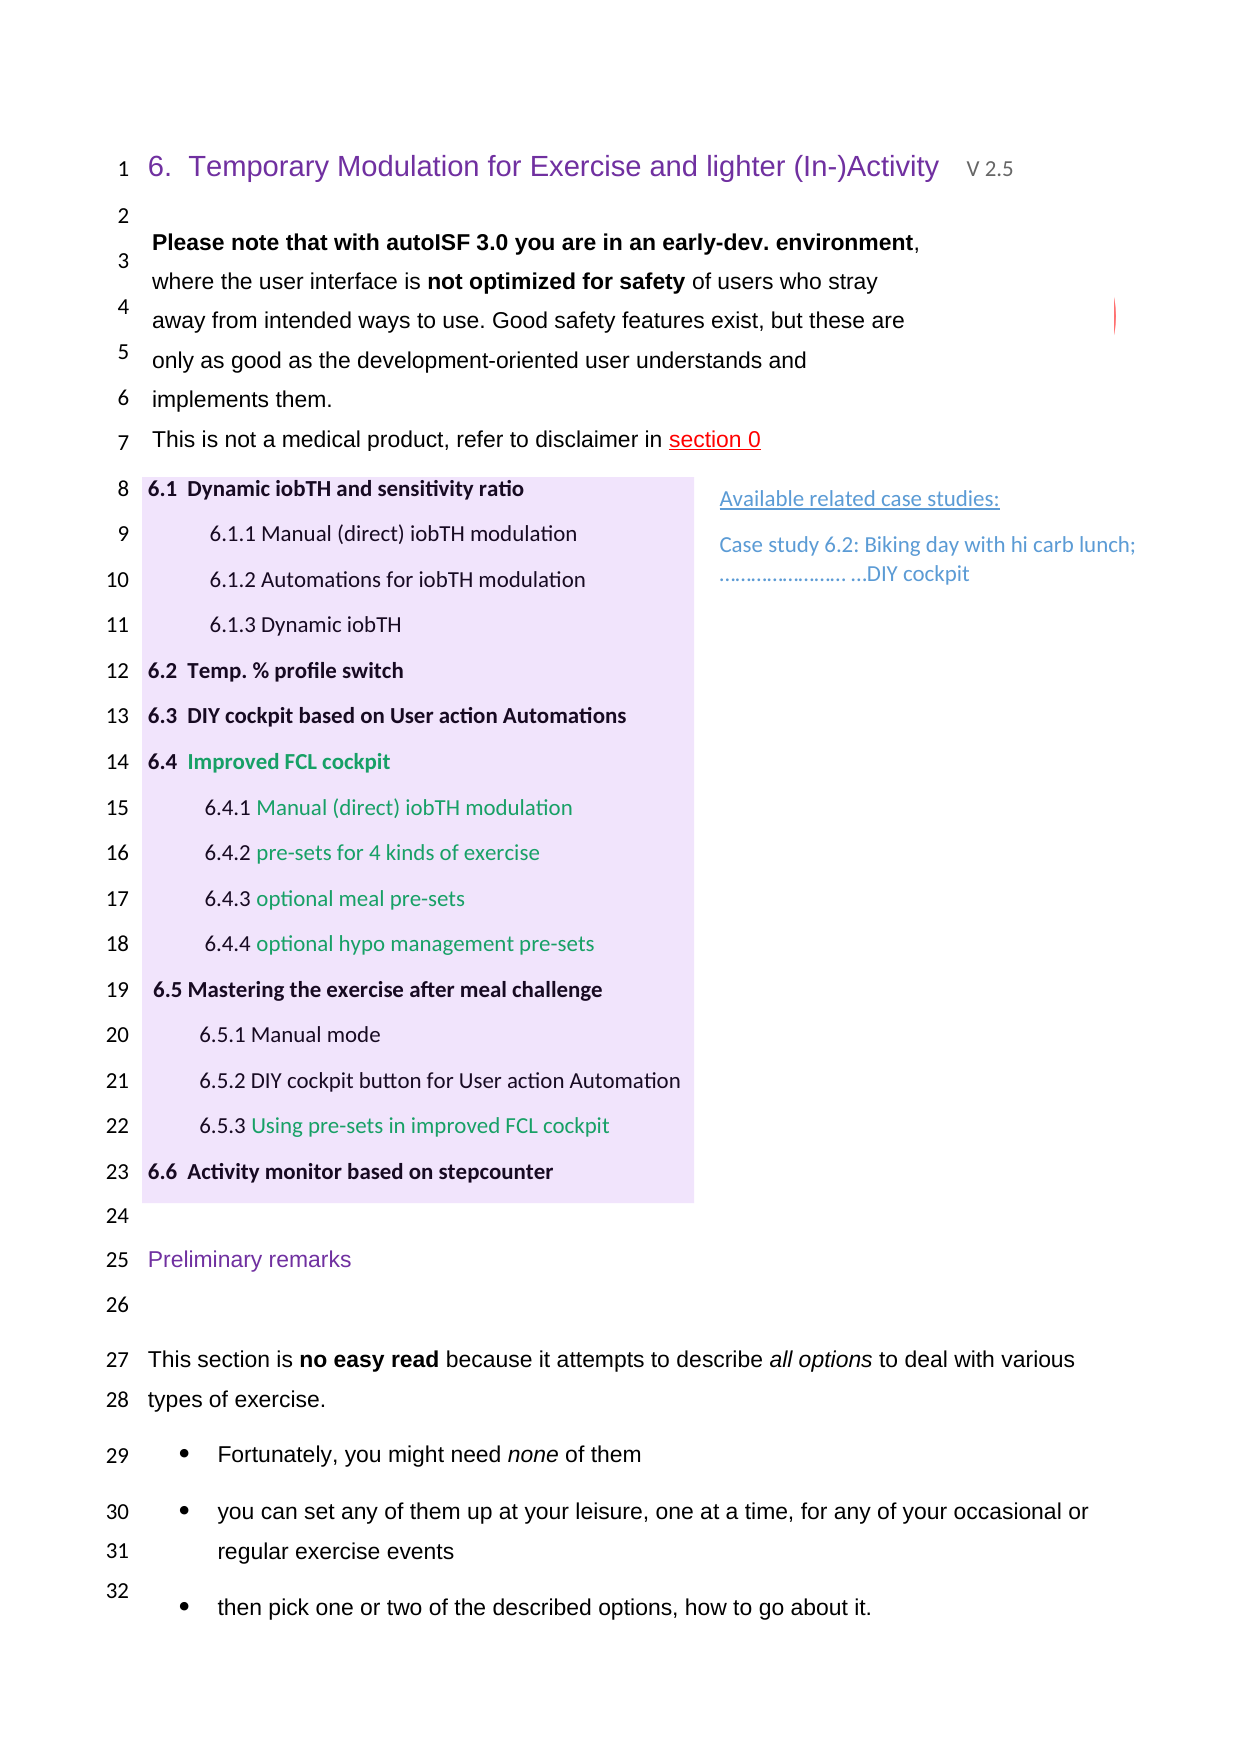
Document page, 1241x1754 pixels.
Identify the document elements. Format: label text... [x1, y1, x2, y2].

text 6. Temporary Modulation for Exercise and lighter (In-)Activity V 2.5 1 [148, 148, 1093, 183]
list you can set any of them up at your leisure, one at a time, for any of your occasional or regular exercise events [180, 1498, 1090, 1564]
text 6.4.3 optional meal pre-sets [695, 884, 1093, 912]
text 6.5 Mastering the exercise after meal challenge [695, 975, 1093, 1003]
text 6.1.3 Dynamic iobTH [695, 611, 1093, 639]
text 6.1 Dynamic iobTH and sensitivity ratio [148, 474, 1182, 598]
text 6.4.2 pre-sets for 4 kinds of exercise [695, 838, 1093, 866]
text 6.5.3 Using pre-sets in improved FCL cockpit [695, 1111, 1093, 1139]
text 6.4.1 Manual (direct) iobTH modulation [695, 793, 1093, 821]
text This section is no easy read because it attempts to describe all options to deal with various types of exercise. [127, 1434, 1105, 1754]
text 6.4.4 optional hypo management pre-sets [695, 929, 1093, 957]
text 6.4 Improved FCL cockpit [695, 747, 1093, 775]
text This section is no easy read because it attempts to describe all options to deal with various types of exercise. [148, 1346, 1093, 1412]
text Preliminary remarks [148, 1246, 1093, 1272]
text Please note that with autoISF 3.0 you are in an early-dev. environment, where the user interface is not optimized for safety of users who stray away from intended ways to use. Good safety features exist, but these are only as good as the development-oriented user understands and implements them. This is not a medical product, refer to disclaimer in section 0 [152, 228, 924, 451]
text Available related case studies: [719, 484, 1167, 512]
text Case study 6.2: Biking day with hi carb lunch; …………………… …DIY cockpit [719, 530, 1167, 587]
list then pick one or two of the described options, how to go about it. [180, 1594, 1090, 1621]
list Fortunately, you might need none of them [180, 1441, 1090, 1468]
text 6.5.2 DIY cockpit button for User action Automation [695, 1066, 1093, 1094]
text 6.2 Temp. % profile switch [695, 656, 1093, 684]
text 6.5.1 Manual mode [695, 1020, 1093, 1048]
text 6.3 DIY cockpit based on User action Automations [695, 702, 1093, 730]
text 6.6 Activity monitor based on stepcounter [695, 1157, 1093, 1185]
